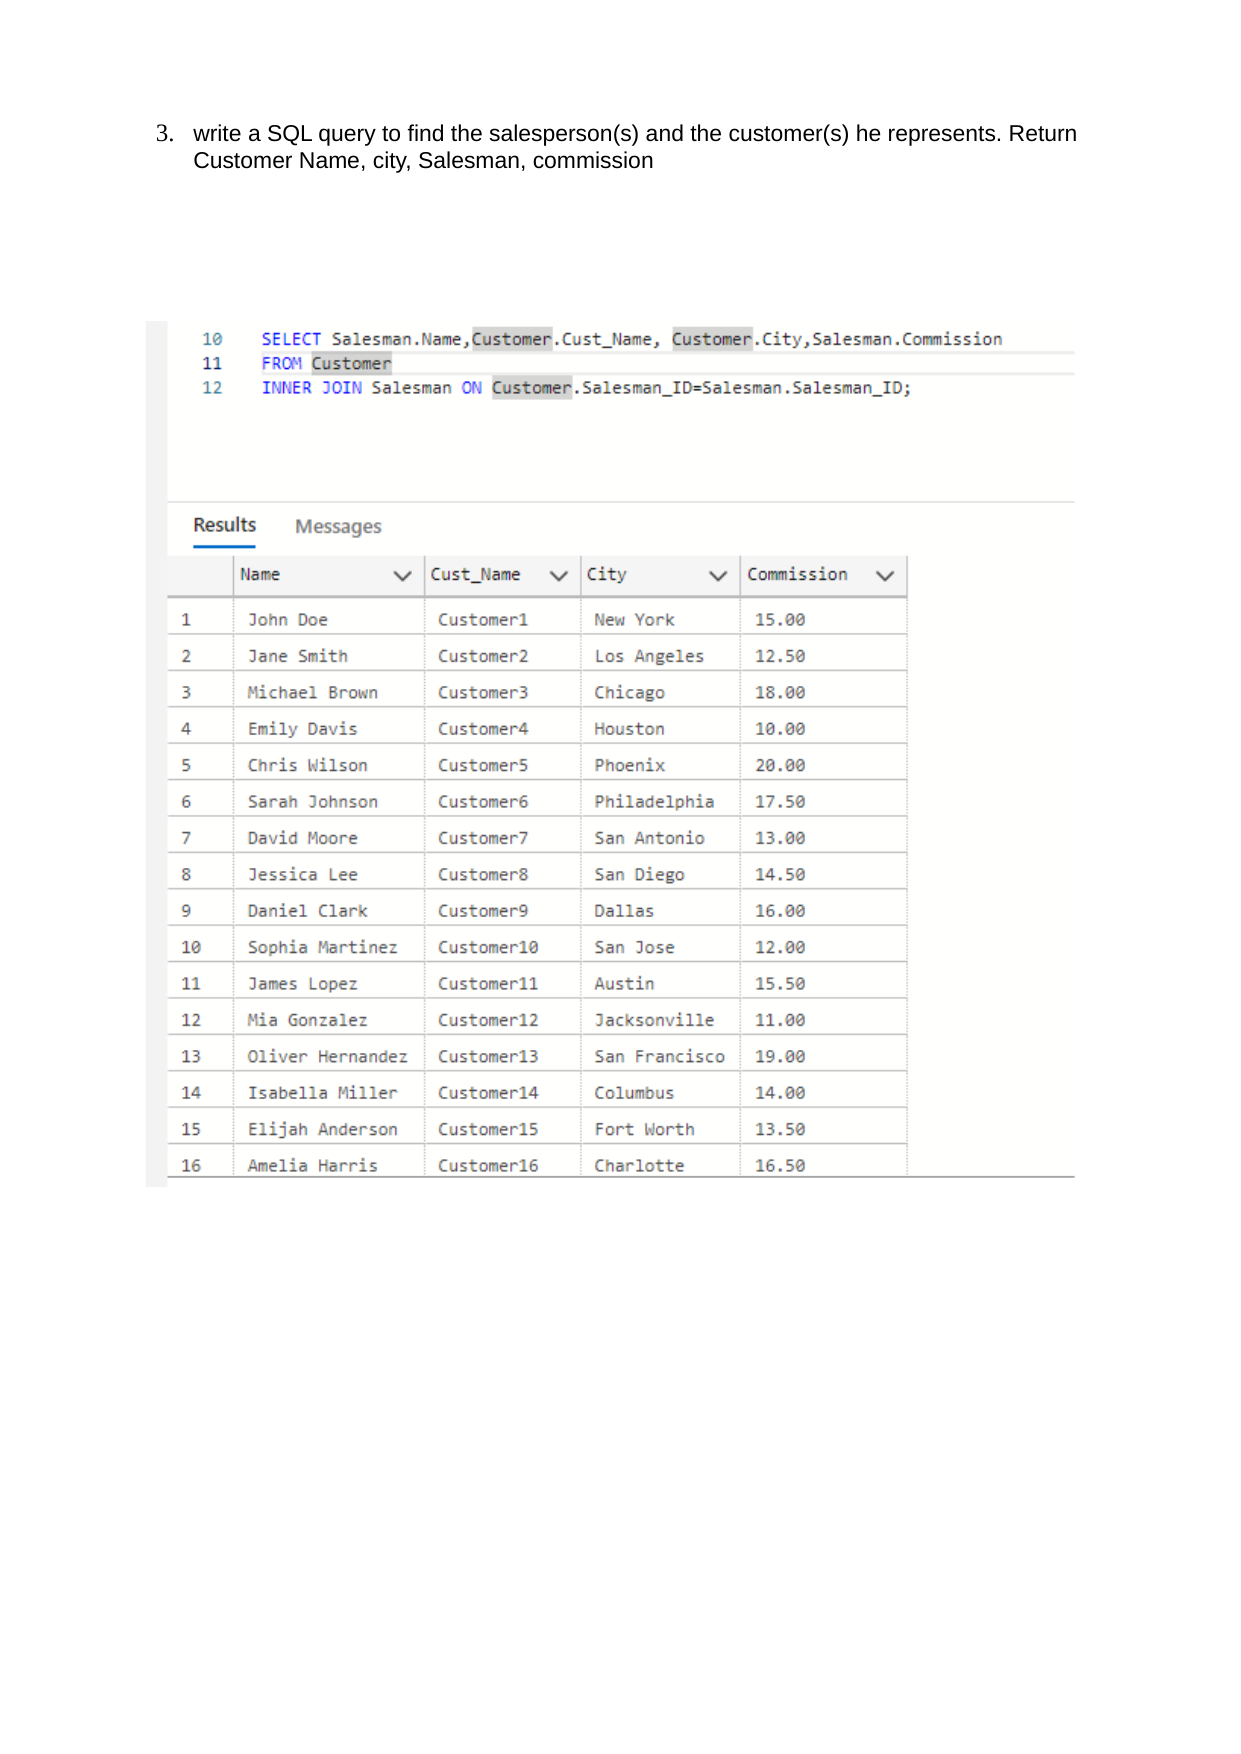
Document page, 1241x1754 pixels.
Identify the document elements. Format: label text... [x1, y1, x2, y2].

picture [145, 321, 1075, 1187]
list write a SQL query to find the salesperson(s) and the customer(s) he represents. Return Customer Name, city, Salesman, commission [156, 118, 1122, 173]
